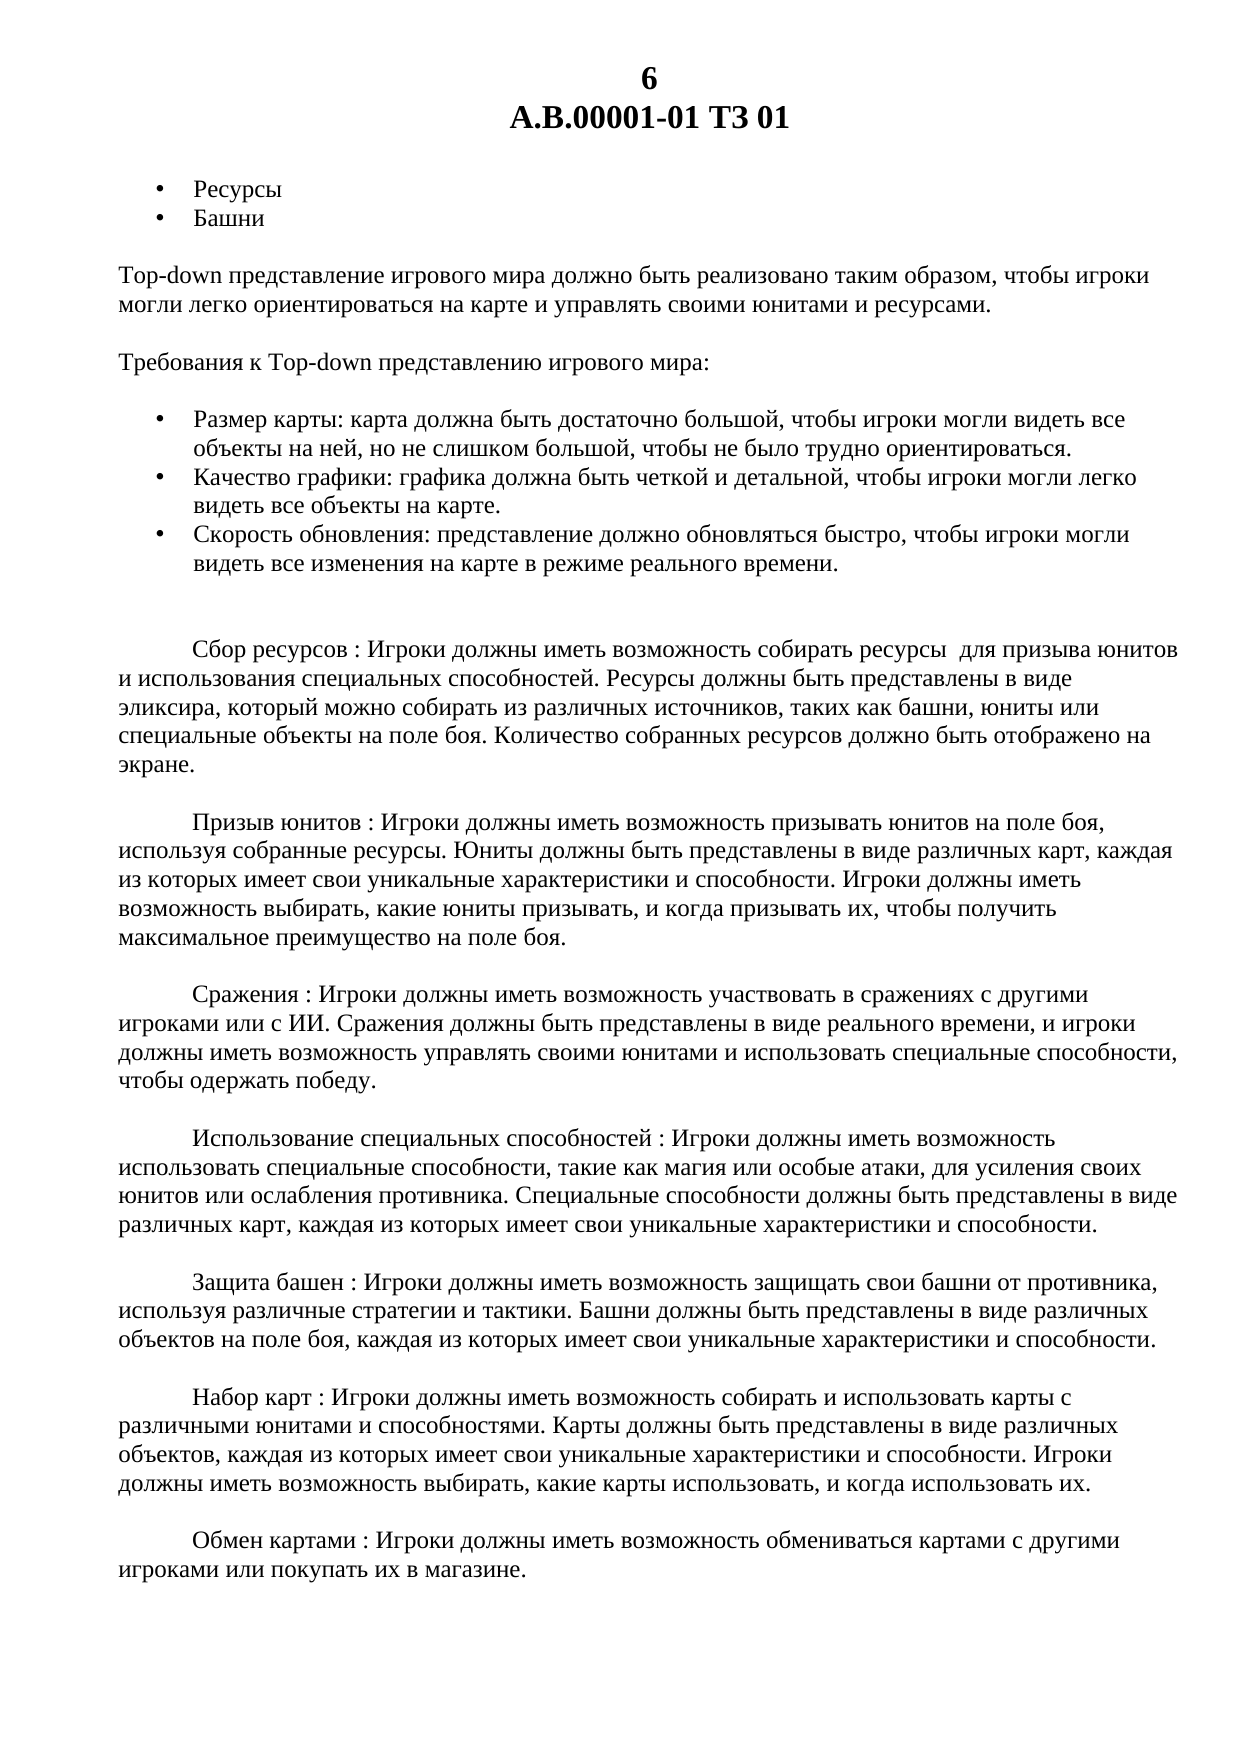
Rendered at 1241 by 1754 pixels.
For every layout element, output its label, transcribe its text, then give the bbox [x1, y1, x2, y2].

text Требования к Top-down представлению игрового мира: [118, 347, 1181, 375]
text Обмен картами : Игроки должны иметь возможность обмениваться картами с другими игроками или покупать их в магазине. [118, 1525, 1181, 1583]
text Top-down представление игрового мира должно быть реализовано таким образом, чтобы игроки могли легко ориентироваться на карте и управлять своими юнитами и ресурсами. [118, 260, 1181, 318]
list Качество графики: графика должна быть четкой и детальной, чтобы игроки могли легко видеть все объекты на карте. [156, 462, 1181, 519]
list Ресурсы [156, 174, 1181, 203]
text Набор карт : Игроки должны иметь возможность собирать и использовать карты с различными юнитами и способностями. Карты должны быть представлены в виде различных объектов, каждая из которых имеет свои уникальные характеристики и способности. Игроки должны иметь возможность выбирать, какие карты использовать, и когда использовать их. [118, 1382, 1181, 1497]
text Призыв юнитов : Игроки должны иметь возможность призывать юнитов на поле боя, используя собранные ресурсы. Юниты должны быть представлены в виде различных карт, каждая из которых имеет свои уникальные характеристики и способности. Игроки должны иметь возможность выбирать, какие юниты призывать, и когда призывать их, чтобы получить максимальное преимущество на поле боя. [118, 807, 1181, 950]
list Размер карты: карта должна быть достаточно большой, чтобы игроки могли видеть все объекты на ней, но не слишком большой, чтобы не было трудно ориентироваться. [156, 404, 1181, 462]
text Сражения : Игроки должны иметь возможность участвовать в сражениях с другими игроками или с ИИ. Сражения должны быть представлены в виде реального времени, и игроки должны иметь возможность управлять своими юнитами и использовать специальные способности, чтобы одержать победу. [118, 979, 1181, 1094]
text Защита башен : Игроки должны иметь возможность защищать свои башни от противника, используя различные стратегии и тактики. Башни должны быть представлены в виде различных объектов на поле боя, каждая из которых имеет свои уникальные характеристики и способности. [118, 1267, 1181, 1353]
list Башни [156, 203, 1181, 232]
list Скорость обновления: представление должно обновляться быстро, чтобы игроки могли видеть все изменения на карте в режиме реального времени. [156, 519, 1181, 577]
text Сбор ресурсов : Игроки должны иметь возможность собирать ресурсы для призыва юнитов и использования специальных способностей. Ресурсы должны быть представлены в виде эликсира, который можно собирать из различных источников, таких как башни, юниты или специальные объекты на поле боя. Количество собранных ресурсов должно быть отображено на экране. [118, 634, 1181, 778]
text Использование специальных способностей : Игроки должны иметь возможность использовать специальные способности, такие как магия или особые атаки, для усиления своих юнитов или ослабления противника. Специальные способности должны быть представлены в виде различных карт, каждая из которых имеет свои уникальные характеристики и способности. [118, 1123, 1181, 1238]
